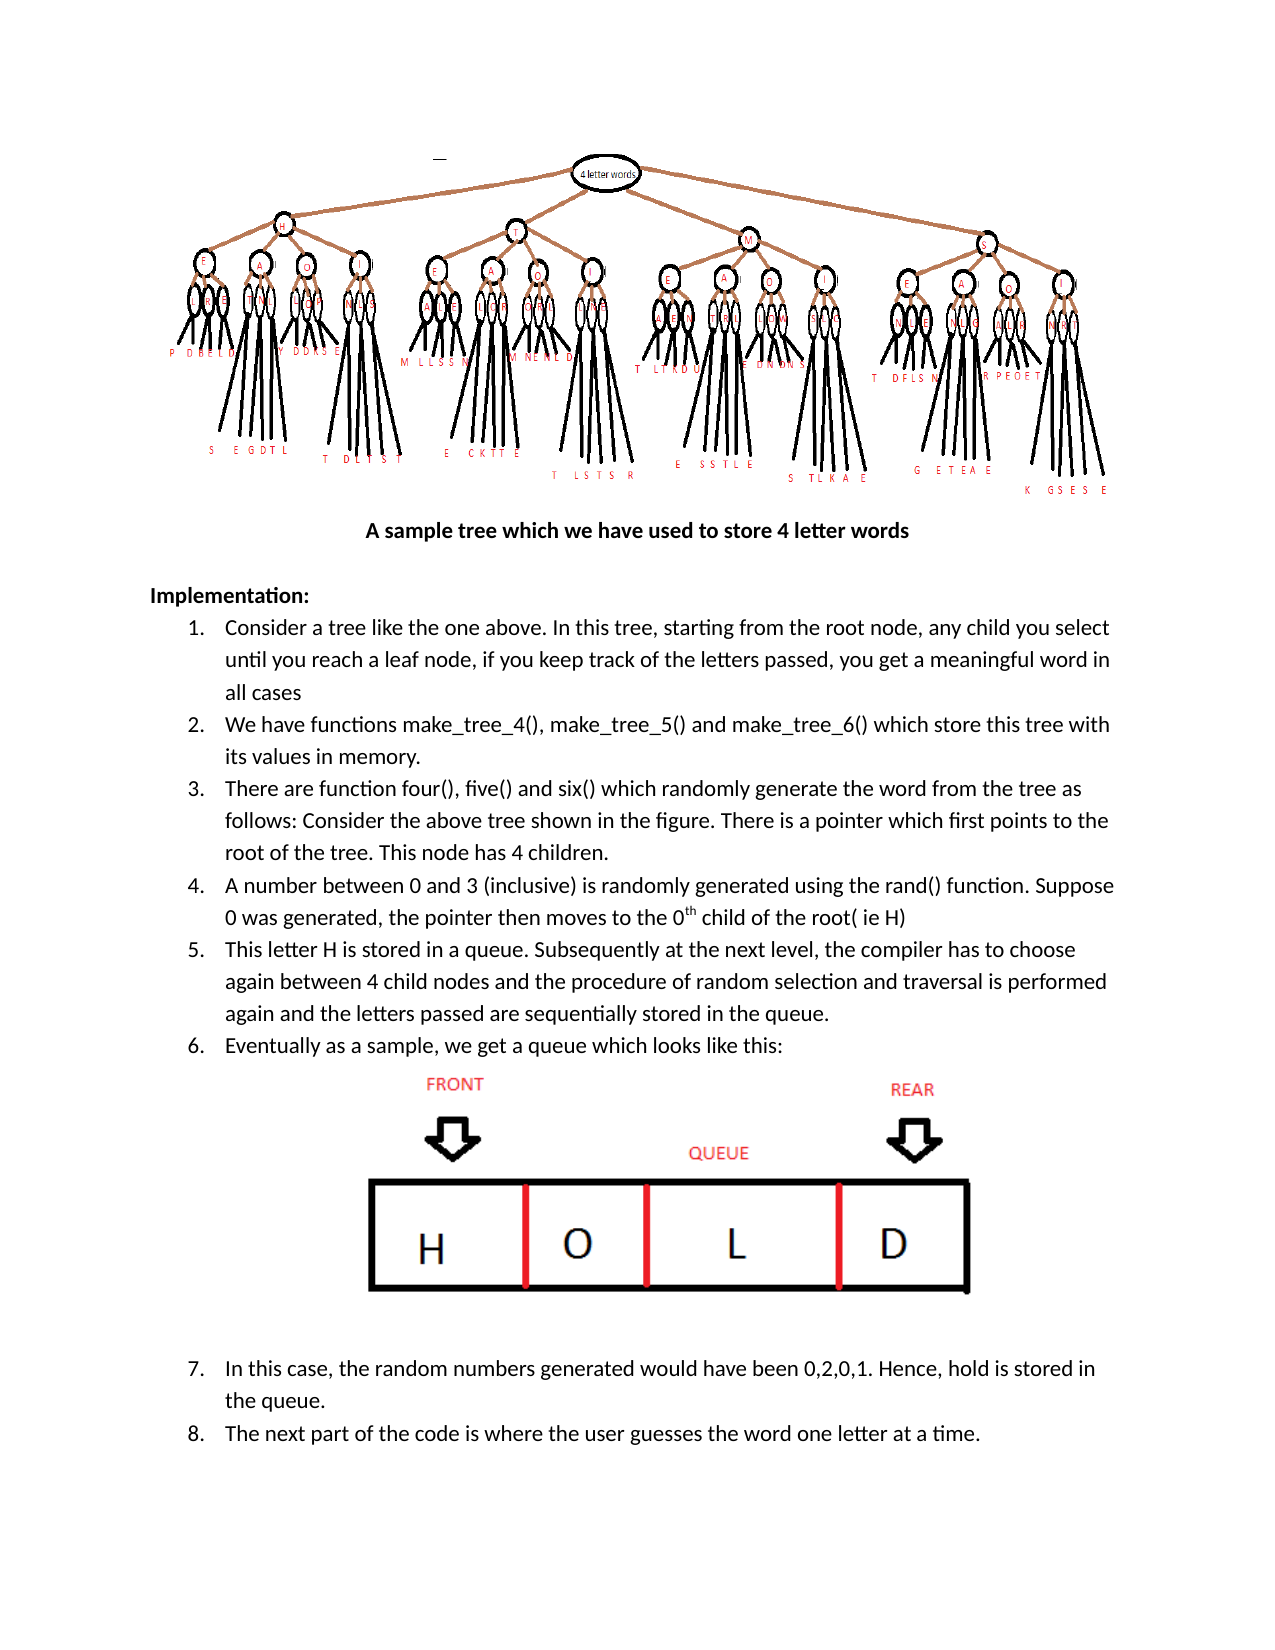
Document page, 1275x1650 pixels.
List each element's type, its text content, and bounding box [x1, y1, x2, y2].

list Eventually as a sample, we get a queue which looks like this: [187, 1032, 1125, 1060]
text Implementation: [150, 581, 1125, 609]
picture [352, 1063, 998, 1318]
picture [150, 150, 1125, 512]
list A number between 0 and 3 (inclusive) is randomly generated using the rand() function. Suppose 0 was generated, the pointer then moves to the 0th child of the root( ie H) [187, 871, 1125, 931]
list In this case, the random numbers generated would have been 0,2,0,1. Hence, hold is stored in the queue. [187, 1354, 1125, 1414]
text A sample tree which we have used to store 4 letter words [150, 517, 1125, 545]
list We have functions make_tree_4(), make_tree_5() and make_tree_6() which store this tree with its values in memory. [187, 710, 1125, 770]
list There are function four(), five() and six() which randomly generate the word from the tree as follows: Consider the above tree shown in the figure. There is a pointer which first points to the root of the tree. This node has 4 children. [187, 774, 1125, 867]
list Consider a tree like the one above. In this tree, starting from the root node, any child you select until you reach a leaf node, if you keep track of the letters passed, you get a meaningful word in all cases [187, 613, 1125, 706]
list The next part of the code is where the user guesses the word one letter at a time. [187, 1419, 1125, 1447]
list This letter H is stored in a queue. Subsequently at the next level, the compiler has to choose again between 4 child nodes and the procedure of random selection and traversal is performed again and the letters passed are sequentially stored in the queue. [187, 935, 1125, 1027]
